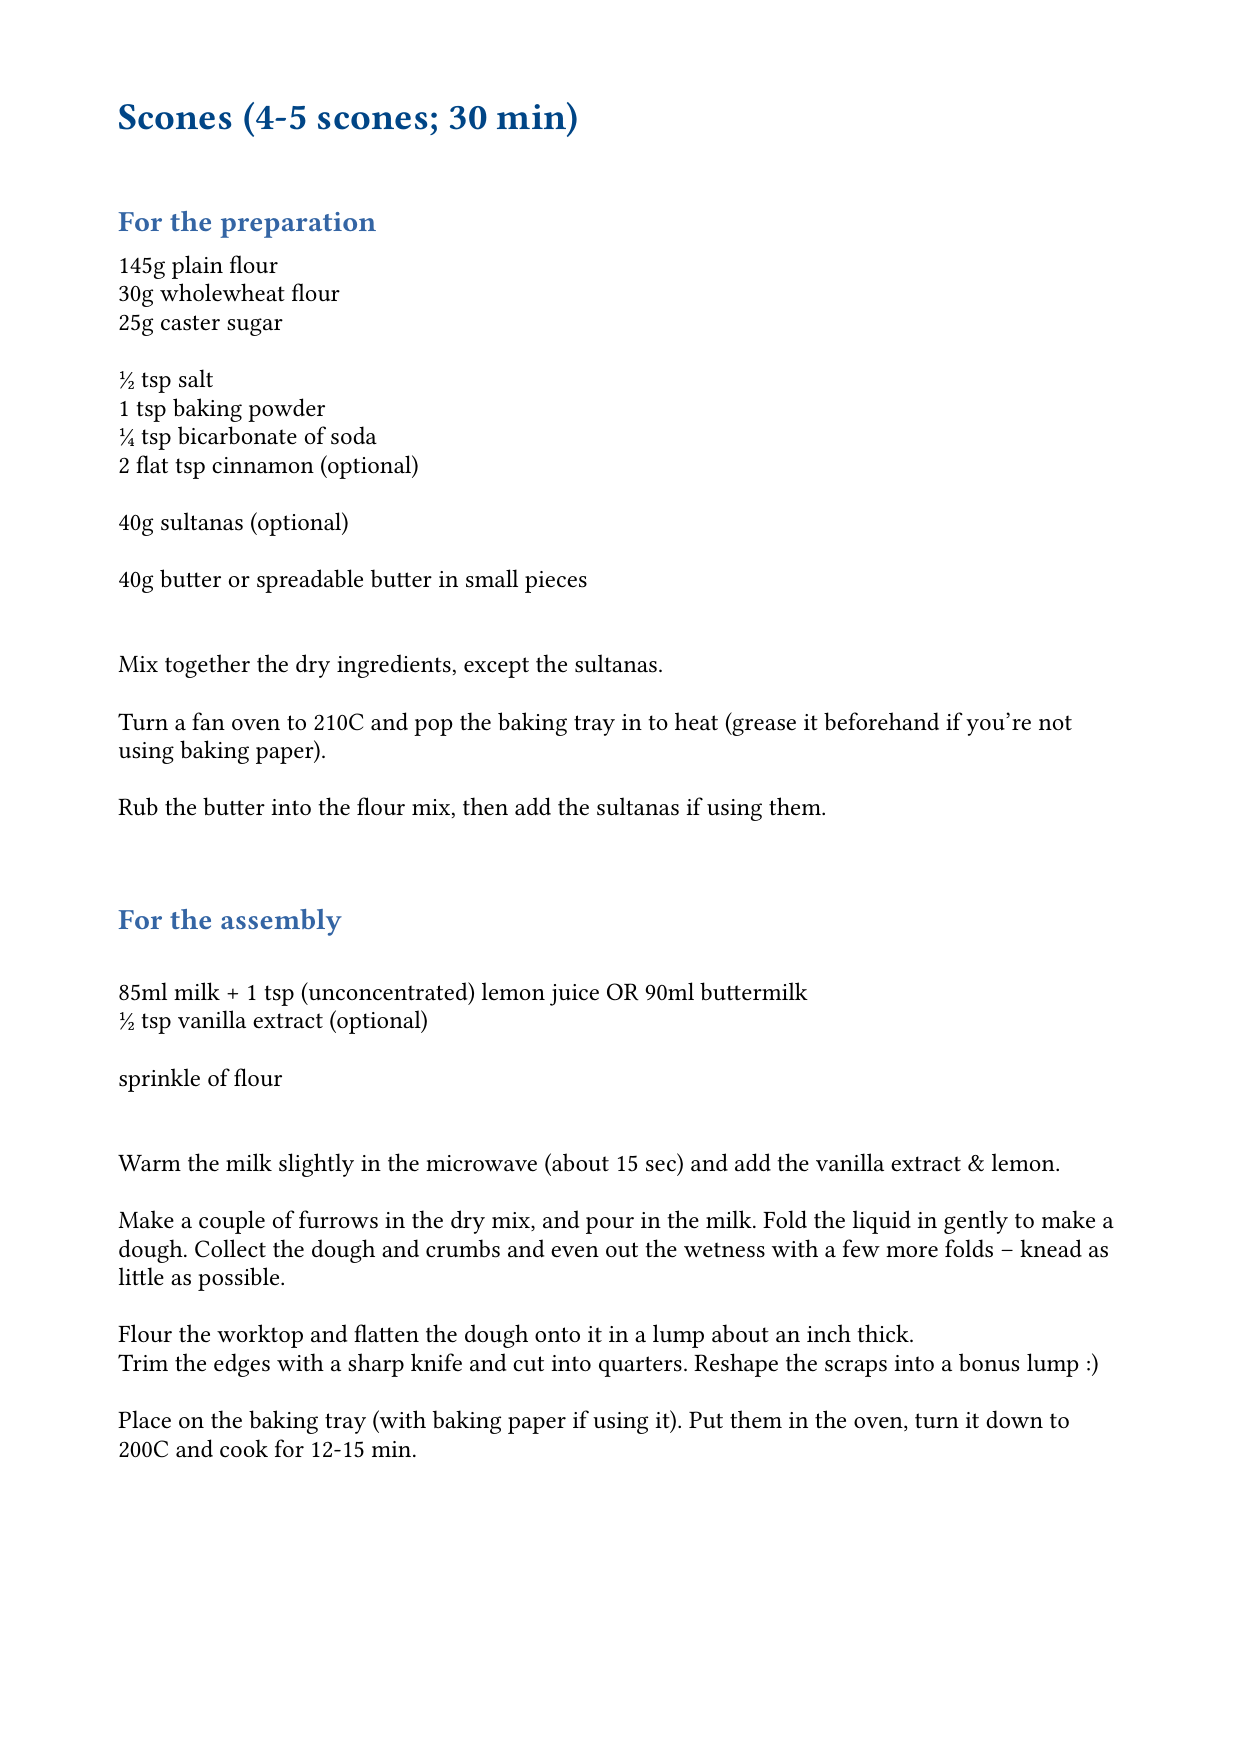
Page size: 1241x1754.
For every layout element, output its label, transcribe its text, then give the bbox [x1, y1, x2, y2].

subtitle For the assembly [118, 904, 1122, 937]
subtitle Scones (4-5 scones; 30 min) [118, 96, 1122, 139]
text Make a couple of furrows in the dry mix, and pour in the milk. Fold the liquid in gently to make a dough. Collect the dough and crumbs and even out the wetness with a few more folds – knead as little as possible. [118, 1206, 1122, 1292]
text Mix together the dry ingredients, except the sultanas. [118, 650, 1122, 679]
text 30g wholewheat flour [118, 279, 1122, 308]
text 1 tsp baking powder [118, 393, 1122, 422]
text Place on the baking tray (with baking paper if using it). Put them in the oven, turn it down to 200C and cook for 12-15 min. [118, 1406, 1122, 1463]
text 85ml milk + 1 tsp (unconcentrated) lemon juice OR 90ml buttermilk [118, 978, 1122, 1007]
text Flour the worktop and flatten the dough onto it in a lump about an inch thick. [118, 1321, 1122, 1349]
text 145g plain flour [118, 251, 1122, 279]
text 25g caster sugar [118, 308, 1122, 336]
text 40g sultanas (optional) [118, 508, 1122, 536]
text 2 flat tsp cinnamon (optional) [118, 451, 1122, 479]
text Trim the edges with a sharp knife and cut into quarters. Reshape the scraps into a bonus lump :) [118, 1349, 1122, 1378]
text sprinkle of flour [118, 1064, 1122, 1092]
subtitle For the preparation [118, 205, 1122, 238]
text ½ tsp vanilla extract (optional) [118, 1007, 1122, 1035]
text ½ tsp salt [118, 365, 1122, 393]
text Warm the milk slightly in the microwave (about 15 sec) and add the vanilla extract & lemon. [118, 1149, 1122, 1178]
text ¼ tsp bicarbonate of soda [118, 422, 1122, 451]
text Rub the butter into the flour mix, then add the sultanas if using them. [118, 793, 1122, 822]
text Turn a fan oven to 210C and pop the baking tray in to heat (grease it beforehand if you’re not using baking paper). [118, 707, 1122, 764]
text 40g butter or spreadable butter in small pieces [118, 565, 1122, 593]
